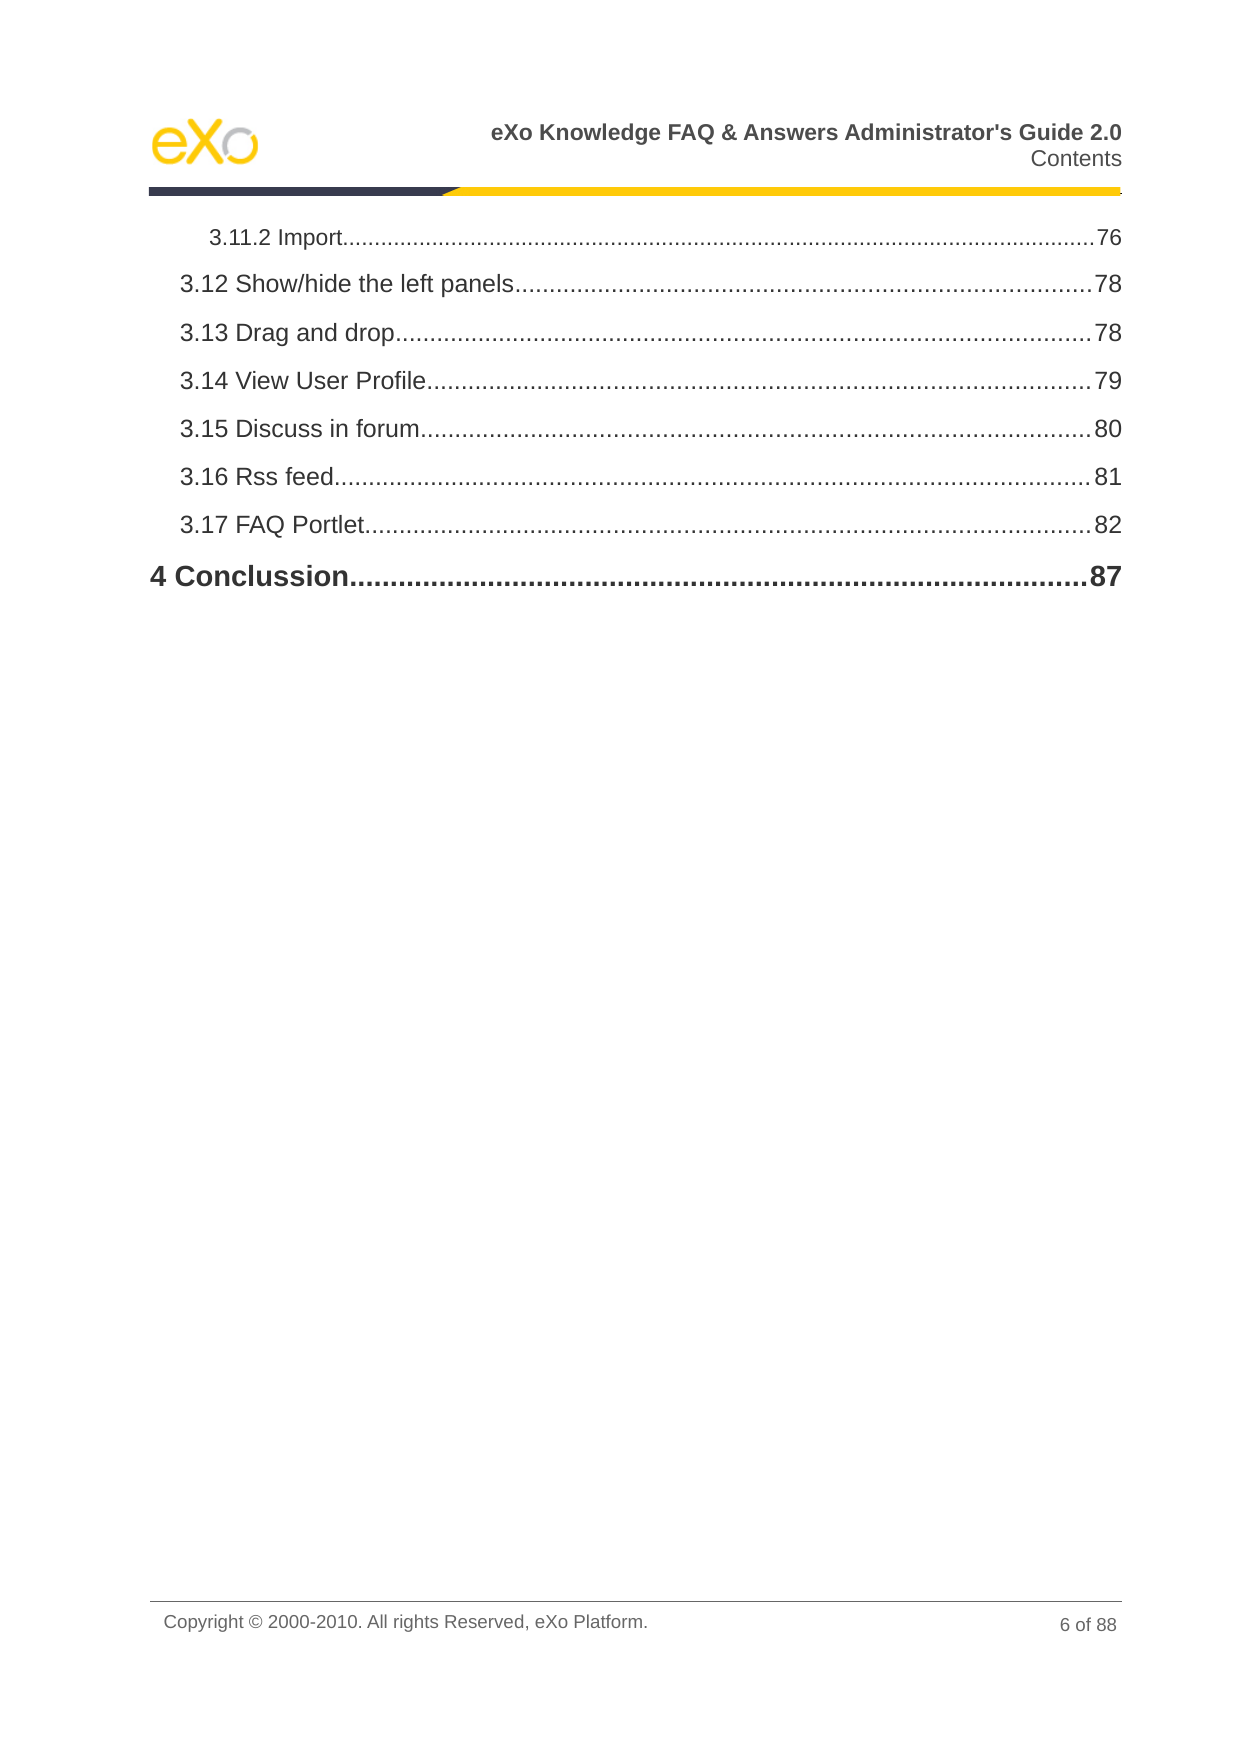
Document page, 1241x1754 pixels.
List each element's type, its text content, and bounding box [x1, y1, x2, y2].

text 4 Conclussion 87 [150, 559, 1122, 592]
picture [148, 187, 1121, 196]
text 3.15 Discuss in forum 80 [179, 414, 1122, 443]
text 3.17 FAQ Portlet 82 [179, 511, 1122, 539]
text 3.14 View User Profile 79 [179, 366, 1122, 394]
text 3.13 Drag and drop 78 [179, 318, 1122, 346]
text 3.12 Show/hide the left panels 78 [179, 269, 1122, 298]
text 3.16 Rss feed 81 [179, 462, 1122, 491]
text 3.11.2 Import 76 [209, 223, 1122, 250]
picture [152, 118, 259, 165]
